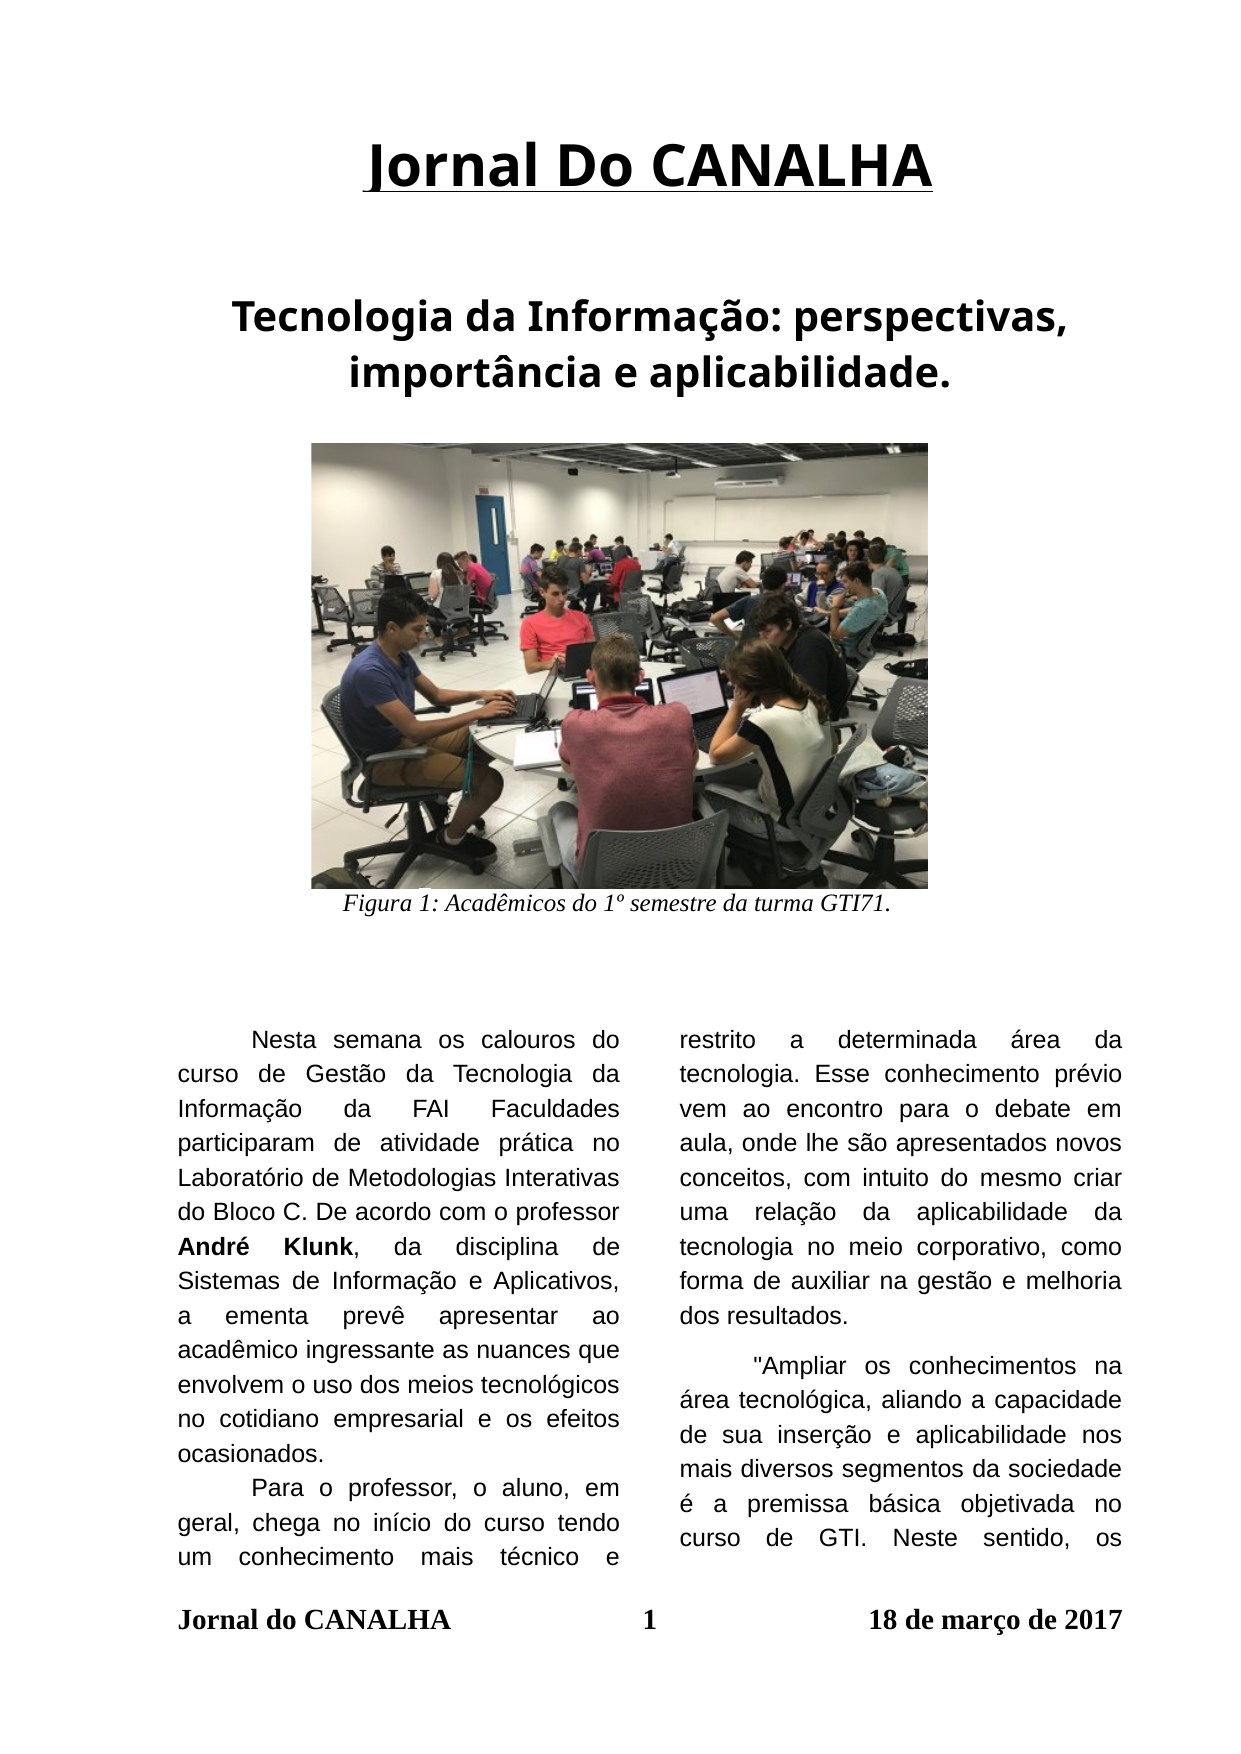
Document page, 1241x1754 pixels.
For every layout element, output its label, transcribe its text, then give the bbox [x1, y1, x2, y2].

text Nesta semana os calouros do curso de Gestão da Tecnologia da Informação da FAI Faculdades participaram de atividade prática no Laboratório de Metodologias Interativas do Bloco C. De acordo com o professor André Klunk, da disciplina de Sistemas de Informação e Aplicativos, a ementa prevê apresentar ao acadêmico ingressante as nuances que envolvem o uso dos meios tecnológicos no cotidiano empresarial e os efeitos ocasionados. [177, 1025, 620, 1467]
text restrito a determinada área da tecnologia. Esse conhecimento prévio vem ao encontro para o debate em aula, onde lhe são apresentados novos conceitos, com intuito do mesmo criar uma relação da aplicabilidade da tecnologia no meio corporativo, como forma de auxiliar na gestão e melhoria dos resultados. [679, 1025, 1122, 1329]
text Para o professor, o aluno, em geral, chega no início do curso tendo um conhecimento mais técnico e [177, 1473, 620, 1571]
picture [311, 443, 928, 889]
text "Ampliar os conhecimentos na área tecnológica, aliando a capacidade de sua inserção e aplicabilidade nos mais diversos segmentos da sociedade é a premissa básica objetivada no curso de GTI. Neste sentido, os [679, 1351, 1122, 1552]
subtitle Tecnologia da Informação: perspectivas, importância e aplicabilidade. [177, 286, 1122, 400]
text Figura 1: Acadêmicos do 1º semestre da turma GTI71. [311, 889, 928, 917]
